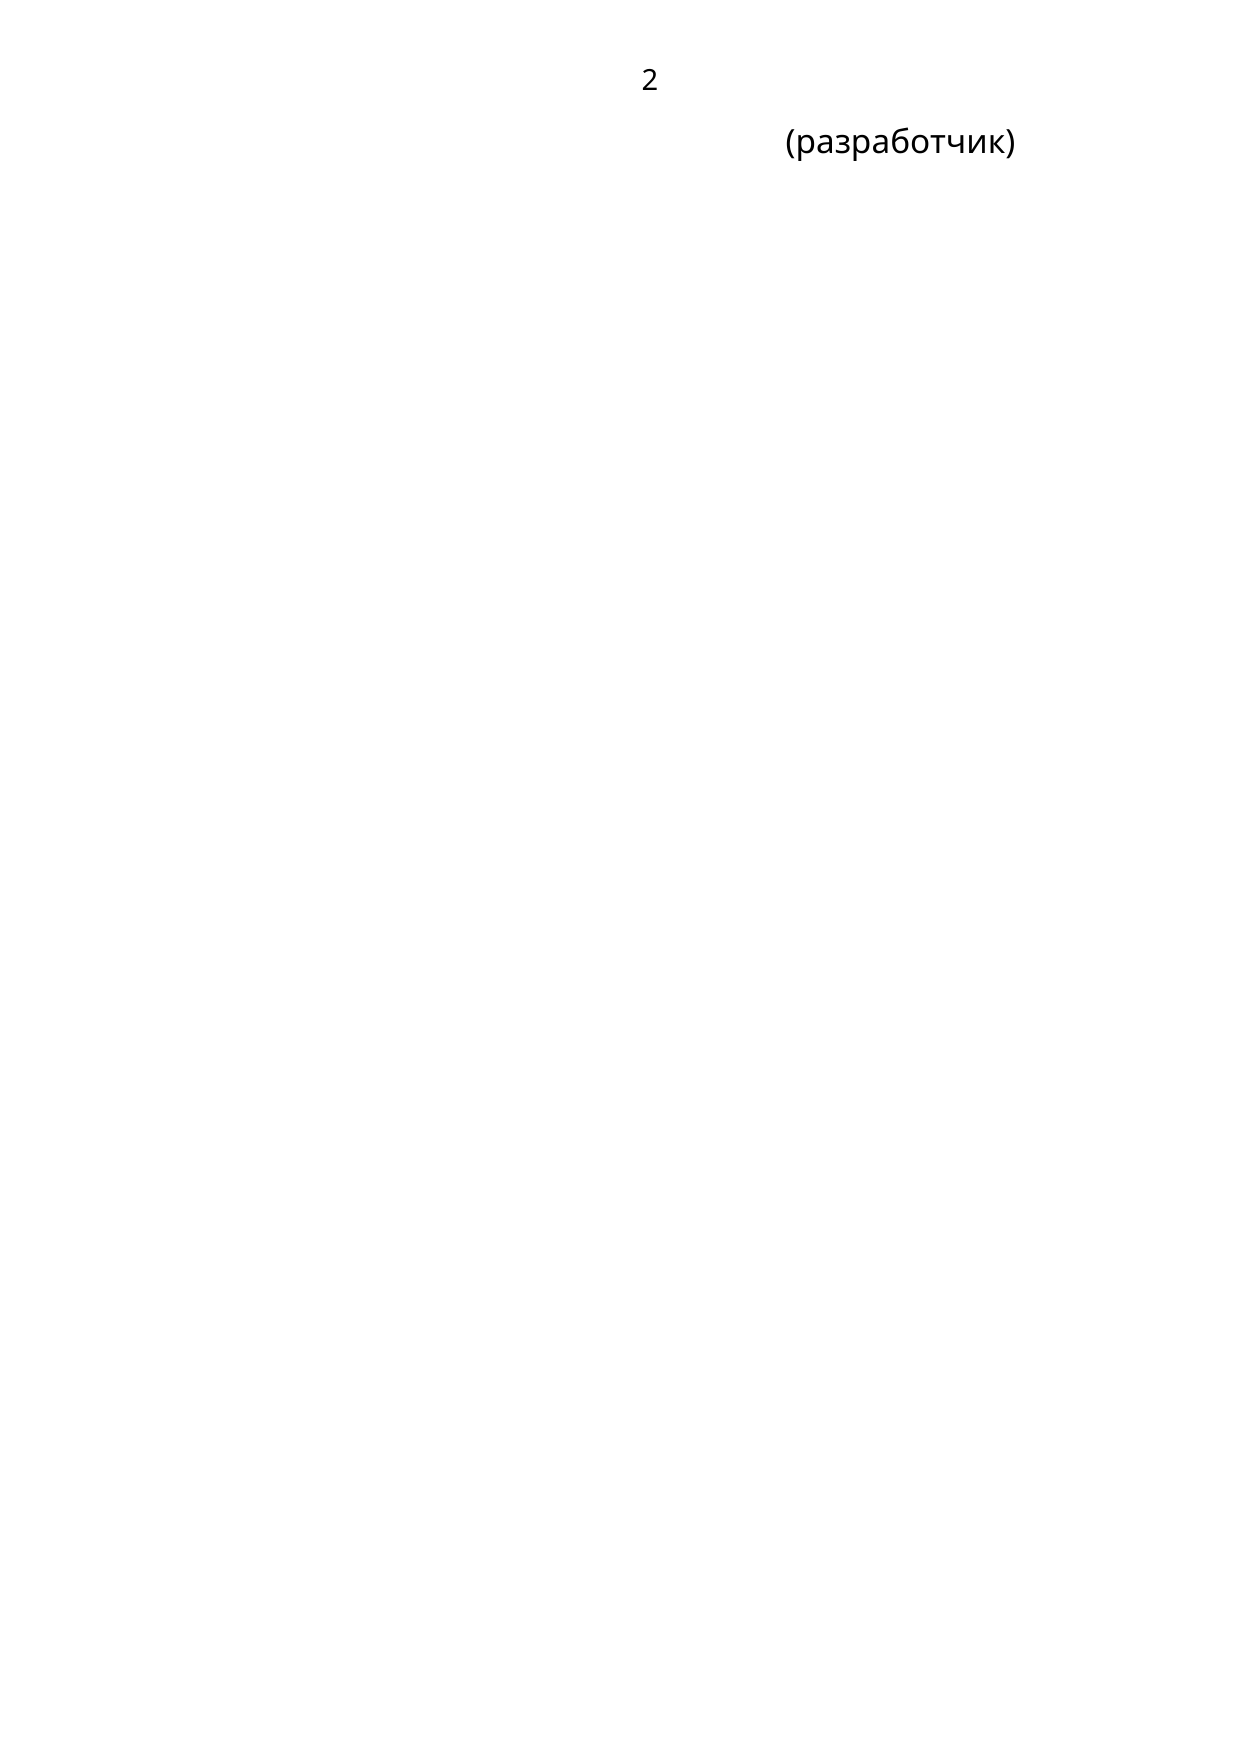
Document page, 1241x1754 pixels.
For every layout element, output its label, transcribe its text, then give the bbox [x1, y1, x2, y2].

text (разработчик) [118, 118, 1181, 163]
